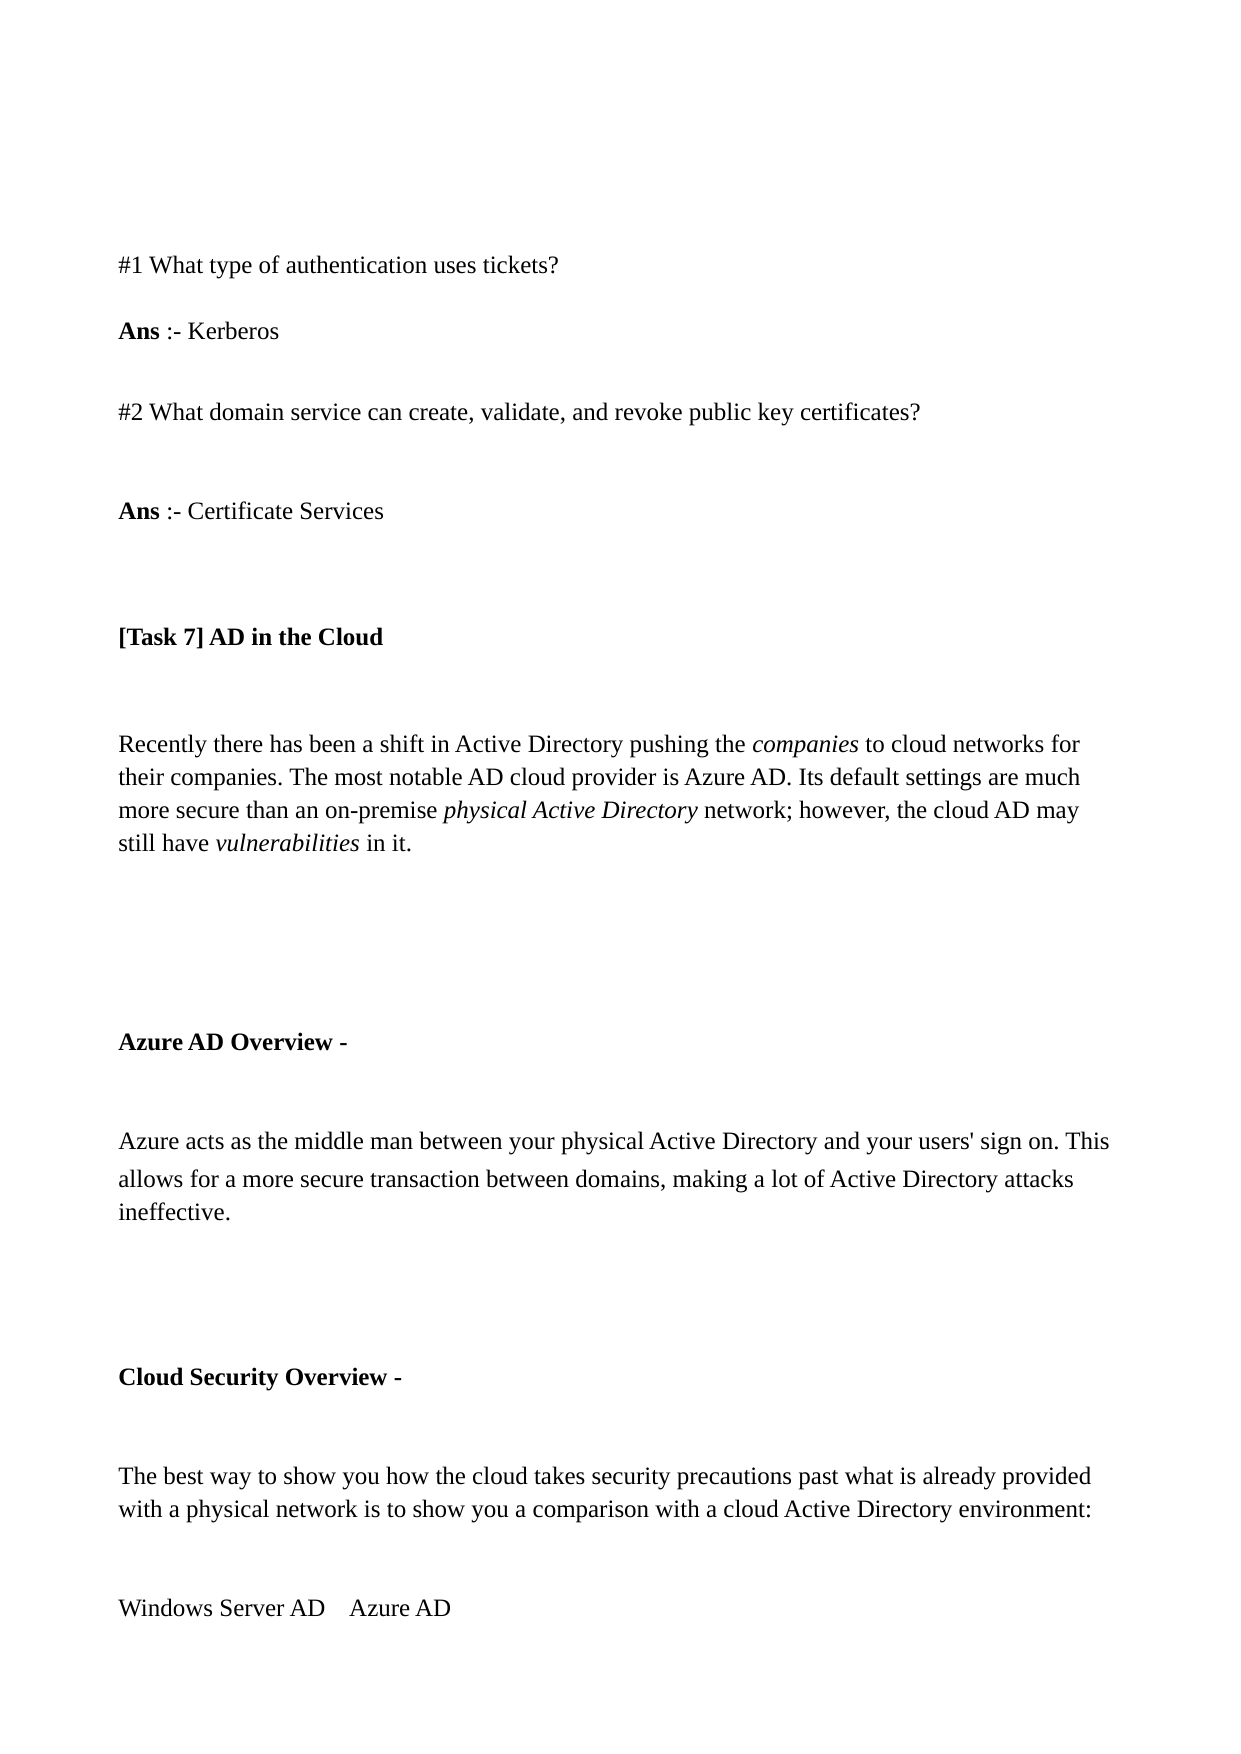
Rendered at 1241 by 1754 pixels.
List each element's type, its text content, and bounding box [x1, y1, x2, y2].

text Recently there has been a shift in Active Directory pushing the companies to cloud networks for their companies. The most notable AD cloud provider is Azure AD. Its default settings are much more secure than an on-premise physical Active Directory network; however, the cloud AD may still have vulnerabilities in it. Azure AD Overview - ﻿Azure acts as the middle man between your physical Active Directory and your users' sign on. This allows for a more secure transaction between domains, making a lot of Active Directory attacks ineffective. Cloud Security Overview - The best way to show you how the cloud takes security precautions past what is already provided with a physical network is to show you a comparison with a cloud Active Directory environment: [118, 663, 1122, 1523]
text Ans :- Kerberos [118, 283, 1122, 345]
subtitle [Task 7] AD in the Cloud [118, 622, 1122, 651]
text Windows Server AD Azure AD [118, 1593, 1122, 1622]
text #1 What type of authentication uses tickets? [118, 118, 1122, 279]
text #2 What domain service can create, validate, and revoke public key certificates? Ans :- Certificate Services [118, 397, 1122, 591]
